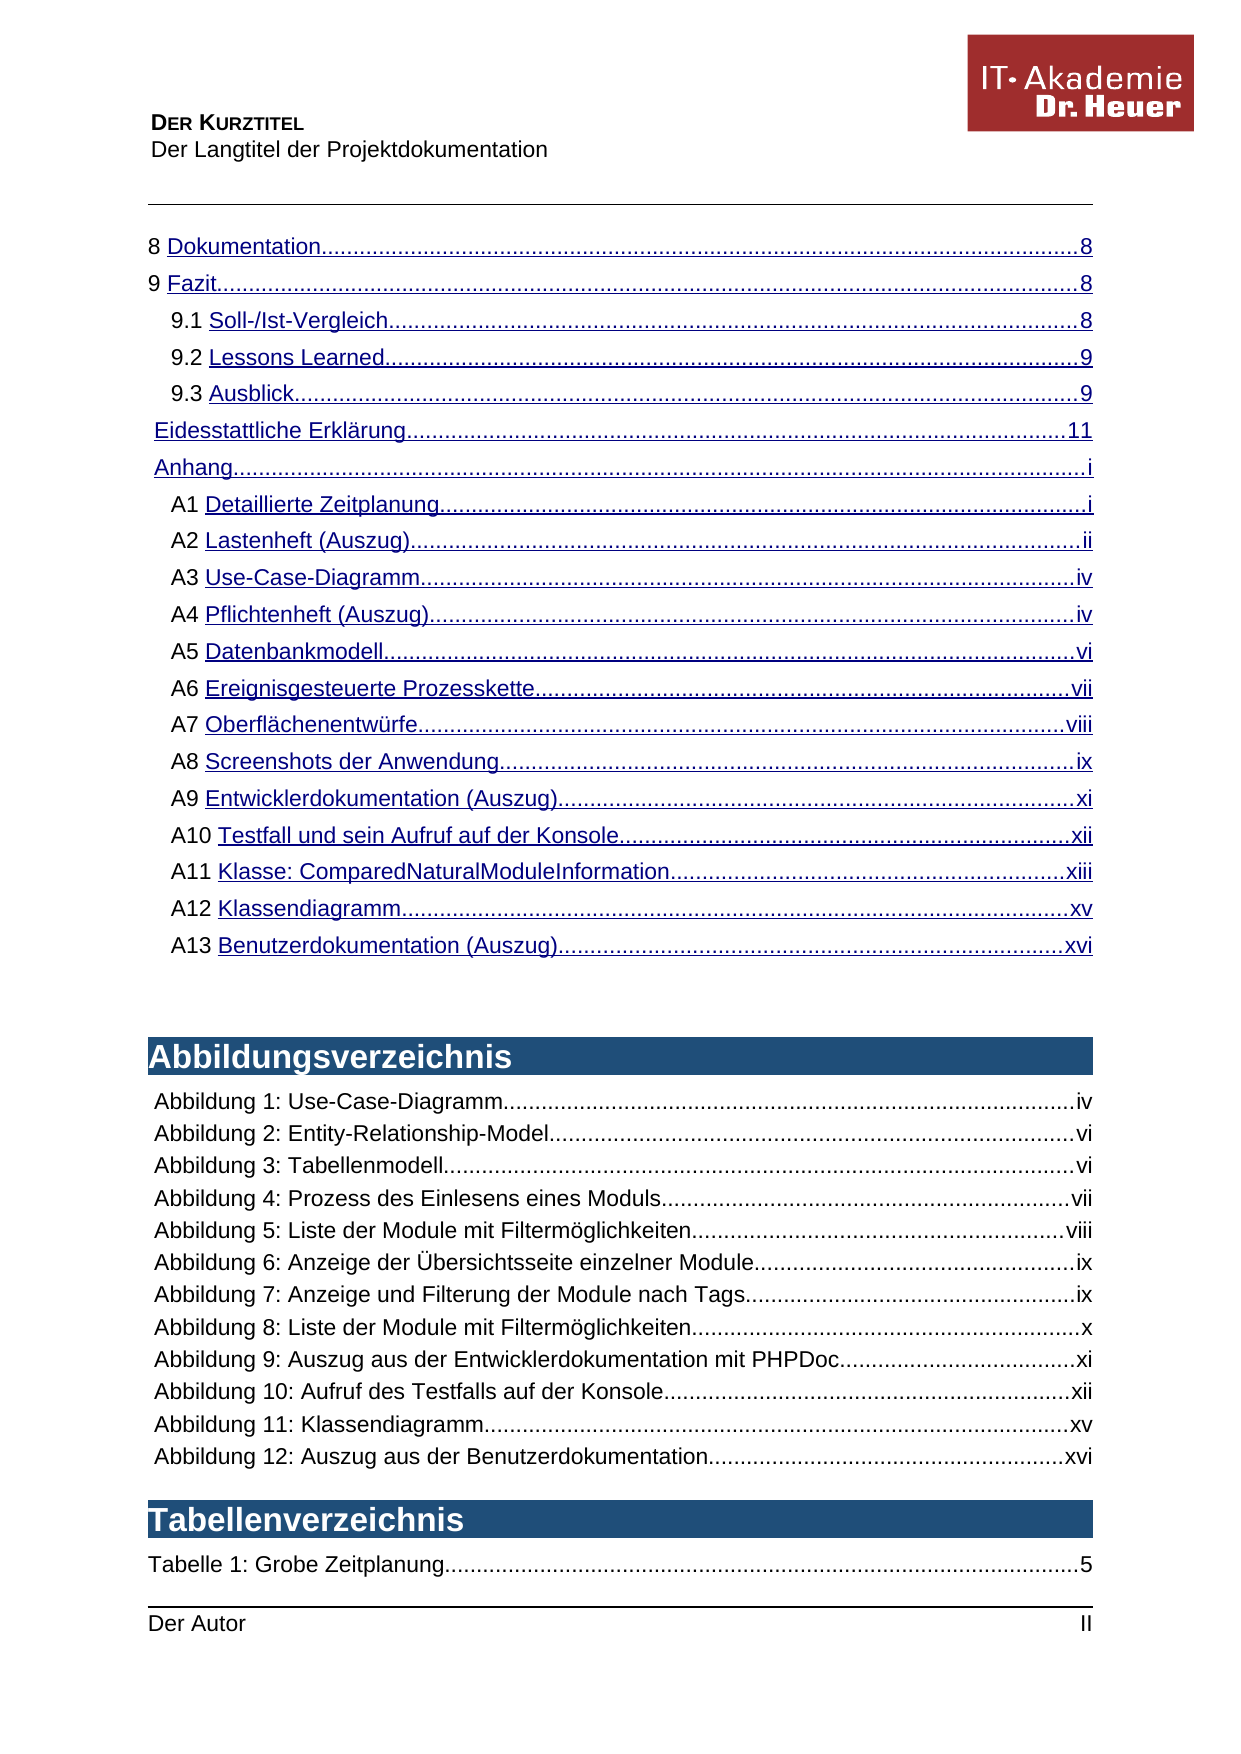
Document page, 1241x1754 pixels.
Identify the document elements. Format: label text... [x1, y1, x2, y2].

text Abbildung 2: Entity-Relationship-Model vi [148, 1120, 1093, 1146]
text Abbildung 3: Tabellenmodell vi [148, 1152, 1093, 1178]
text A3 Use-Case-Diagramm iv [171, 564, 1093, 591]
text A5 Datenbankmodell vi [171, 638, 1093, 664]
subtitle Tabellenverzeichnis [148, 1500, 1093, 1538]
text A10 Testfall und sein Aufruf auf der Konsole xii [171, 822, 1093, 848]
text A1 Detaillierte Zeitplanung i [171, 491, 1093, 517]
text 9 Fazit 8 [148, 270, 1093, 296]
text A8 Screenshots der Anwendung ix [171, 748, 1093, 774]
text Abbildung 11: Klassendiagramm xv [148, 1411, 1093, 1437]
text Anhang i [148, 454, 1093, 480]
text 9.2 Lessons Learned 9 [171, 343, 1093, 370]
subtitle Abbildungsverzeichnis [148, 1037, 1093, 1075]
text Abbildung 10: Aufruf des Testfalls auf der Konsole xii [148, 1378, 1093, 1404]
text Abbildung 7: Anzeige und Filterung der Module nach Tags ix [148, 1281, 1093, 1308]
text Abbildung 1: Use-Case-Diagramm iv [148, 1088, 1093, 1114]
text A9 Entwicklerdokumentation (Auszug) xi [171, 785, 1093, 811]
text A4 Pflichtenheft (Auszug) iv [171, 601, 1093, 627]
text 9.1 Soll-/Ist-Vergleich 8 [171, 307, 1093, 333]
text Abbildung 8: Liste der Module mit Filtermöglichkeiten x [148, 1314, 1093, 1340]
text A12 Klassendiagramm xv [171, 895, 1093, 921]
text Tabelle 1: Grobe Zeitplanung 5 [148, 1551, 1093, 1577]
text A11 Klasse: ComparedNaturalModuleInformation xiii [171, 858, 1093, 885]
text A6 Ereignisgesteuerte Prozesskette vii [171, 674, 1093, 701]
text 9.3 Ausblick 9 [171, 380, 1093, 407]
text Abbildung 4: Prozess des Einlesens eines Moduls vii [148, 1184, 1093, 1211]
text A13 Benutzerdokumentation (Auszug) xvi [171, 932, 1093, 958]
text A7 Oberflächenentwürfe viii [171, 711, 1093, 738]
text Eidesstattliche Erklärung 11 [148, 417, 1093, 443]
text A2 Lastenheft (Auszug) ii [171, 527, 1093, 554]
text Abbildung 12: Auszug aus der Benutzerdokumentation xvi [148, 1443, 1093, 1469]
text 8 Dokumentation 8 [148, 233, 1093, 259]
text Abbildung 5: Liste der Module mit Filtermöglichkeiten viii [148, 1217, 1093, 1243]
text Abbildung 9: Auszug aus der Entwicklerdokumentation mit PHPDoc xi [148, 1346, 1093, 1372]
text Abbildung 6: Anzeige der Übersichtsseite einzelner Module ix [148, 1249, 1093, 1275]
